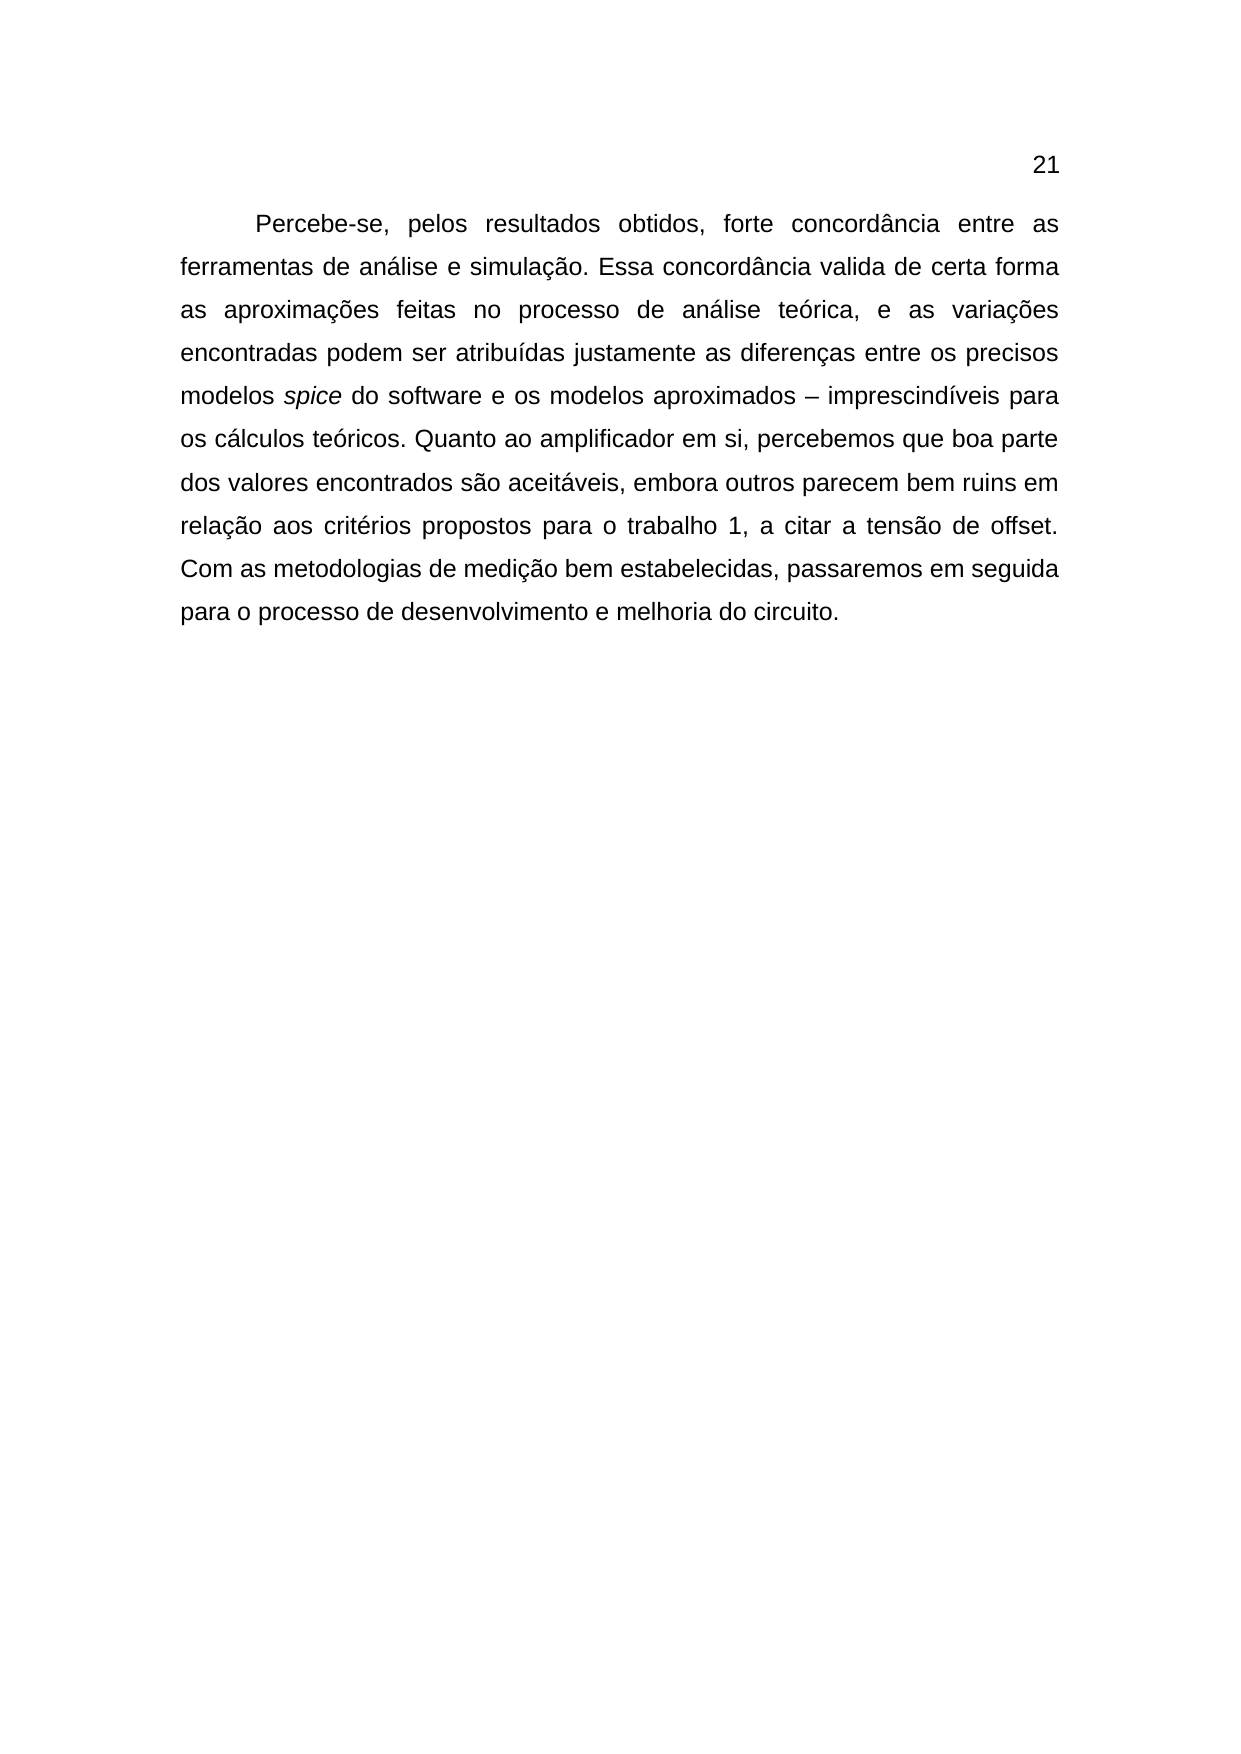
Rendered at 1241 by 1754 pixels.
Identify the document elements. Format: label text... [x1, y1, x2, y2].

text Percebe-se, pelos resultados obtidos, forte concordância entre as ferramentas de análise e simulação. Essa concordância valida de certa forma as aproximações feitas no processo de análise teórica, e as variações encontradas podem ser atribuídas justamente as diferenças entre os precisos modelos spice do software e os modelos aproximados – imprescindíveis para os cálculos teóricos. Quanto ao amplificador em si, percebemos que boa parte dos valores encontrados são aceitáveis, embora outros parecem bem ruins em relação aos critérios propostos para o trabalho 1, a citar a tensão de offset. Com as metodologias de medição bem estabelecidas, passaremos em seguida para o processo de desenvolvimento e melhoria do circuito. [180, 209, 1060, 626]
